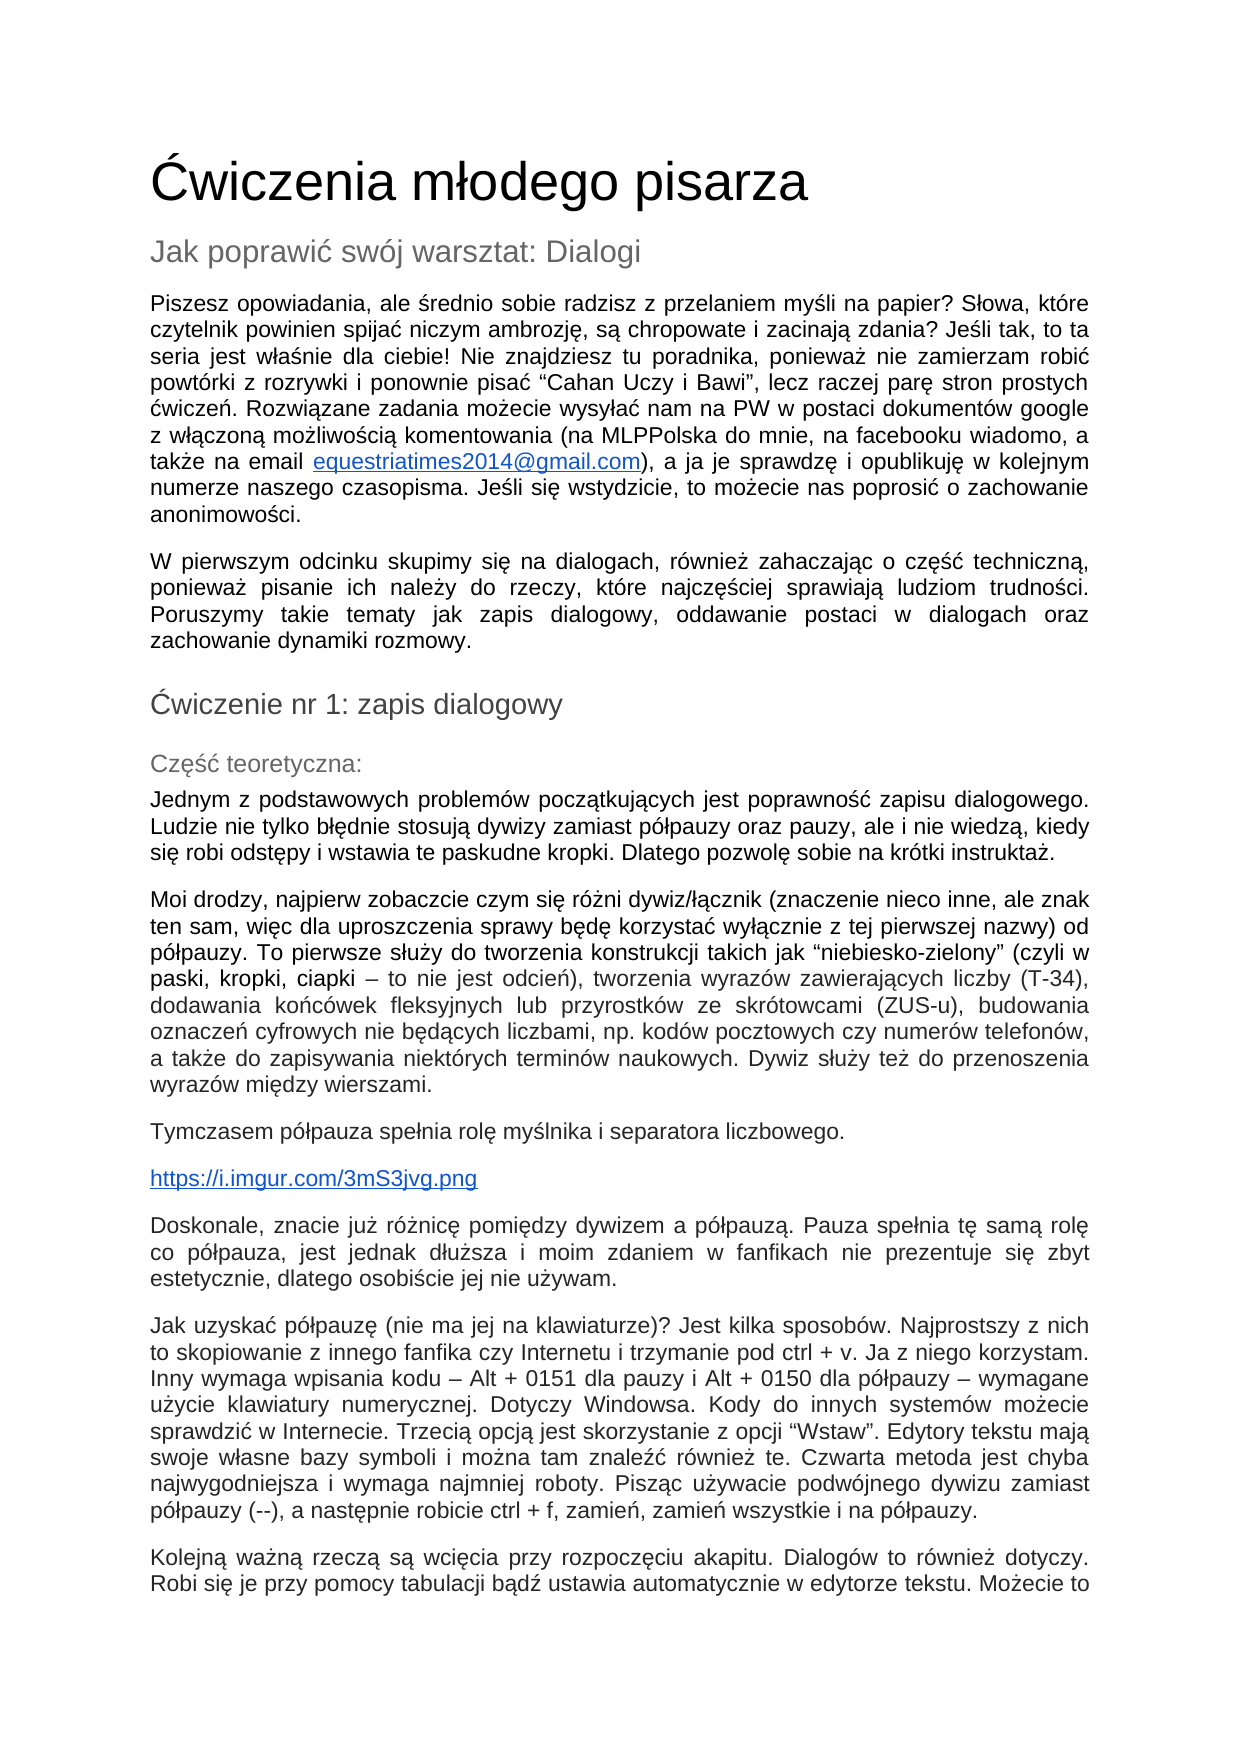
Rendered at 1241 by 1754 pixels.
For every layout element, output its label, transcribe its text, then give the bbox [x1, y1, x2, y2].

text Tymczasem półpauza spełnia rolę myślnika i separatora liczbowego. [150, 1118, 1090, 1144]
text Moi drodzy, najpierw zobaczcie czym się różni dywiz/łącznik (znaczenie nieco inne, ale znak ten sam, więc dla uproszczenia sprawy będę korzystać wyłącznie z tej pierwszej nazwy) od półpauzy. To pierwsze służy do tworzenia konstrukcji takich jak “niebiesko-zielony” (czyli w paski, kropki, ciapki – to nie jest odcień), tworzenia wyrazów zawierających liczby (T-34), dodawania końcówek fleksyjnych lub przyrostków ze skrótowcami (ZUS-u), budowania oznaczeń cyfrowych nie będących liczbami, np. kodów pocztowych czy numerów telefonów, a także do zapisywania niektórych terminów naukowych. Dywiz służy też do przenoszenia wyrazów między wierszami. [150, 886, 1090, 1097]
title Ćwiczenia młodego pisarza [150, 150, 1090, 212]
text Doskonale, znacie już różnicę pomiędzy dywizem a półpauzą. Pauza spełnia tę samą rolę co półpauza, jest jednak dłuższa i moim zdaniem w fanfikach nie prezentuje się zbyt estetycznie, dlatego osobiście jej nie używam. [150, 1212, 1090, 1291]
subtitle Ćwiczenie nr 1: zapis dialogowy [150, 687, 1090, 720]
text Piszesz opowiadania, ale średnio sobie radzisz z przelaniem myśli na papier? Słowa, które czytelnik powinien spijać niczym ambrozję, są chropowate i zacinają zdania? Jeśli tak, to ta seria jest właśnie dla ciebie! Nie znajdziesz tu poradnika, ponieważ nie zamierzam robić powtórki z rozrywki i ponownie pisać “Cahan Uczy i Bawi”, lecz raczej parę stron prostych ćwiczeń. Rozwiązane zadania możecie wysyłać nam na PW w postaci dokumentów google z włączoną możliwością komentowania (na MLPPolska do mnie, na facebooku wiadomo, a także na email equestriatimes2014@gmail.com), a ja je sprawdzę i opublikuję w kolejnym numerze naszego czasopisma. Jeśli się wstydzicie, to możecie nas poprosić o zachowanie anonimowości. [150, 290, 1090, 527]
subtitle Część teoretyczna: [150, 749, 1090, 778]
text Kolejną ważną rzeczą są wcięcia przy rozpoczęciu akapitu. Dialogów to również dotyczy. Robi się je przy pomocy tabulacji bądź ustawia automatycznie w edytorze tekstu. Możecie to [150, 1544, 1090, 1597]
text Jednym z podstawowych problemów początkujących jest poprawność zapisu dialogowego. Ludzie nie tylko błędnie stosują dywizy zamiast półpauzy oraz pauzy, ale i nie wiedzą, kiedy się robi odstępy i wstawia te paskudne kropki. Dlatego pozwolę sobie na krótki instruktaż. [150, 786, 1090, 866]
text Jak uzyskać półpauzę (nie ma jej na klawiaturze)? Jest kilka sposobów. Najprostszy z nich to skopiowanie z innego fanfika czy Internetu i trzymanie pod ctrl + v. Ja z niego korzystam. Inny wymaga wpisania kodu – Alt + 0151 dla pauzy i Alt + 0150 dla półpauzy – wymagane użycie klawiatury numerycznej. Dotyczy Windowsa. Kody do innych systemów możecie sprawdzić w Internecie. Trzecią opcją jest skorzystanie z opcji “Wstaw”. Edytory tekstu mają swoje własne bazy symboli i można tam znaleźć również te. Czwarta metoda jest chyba najwygodniejsza i wymaga najmniej roboty. Pisząc używacie podwójnego dywizu zamiast półpauzy (--), a następnie robicie ctrl + f, zamień, zamień wszystkie i na półpauzy. [150, 1312, 1090, 1523]
text W pierwszym odcinku skupimy się na dialogach, również zahaczając o część techniczną, ponieważ pisanie ich należy do rzeczy, które najczęściej sprawiają ludziom trudności. Poruszymy takie tematy jak zapis dialogowy, oddawanie postaci w dialogach oraz zachowanie dynamiki rozmowy. [150, 548, 1090, 653]
text https://i.imgur.com/3mS3jvg.png [150, 1165, 1090, 1192]
subtitle Jak poprawić swój warsztat: Dialogi [150, 233, 1090, 269]
